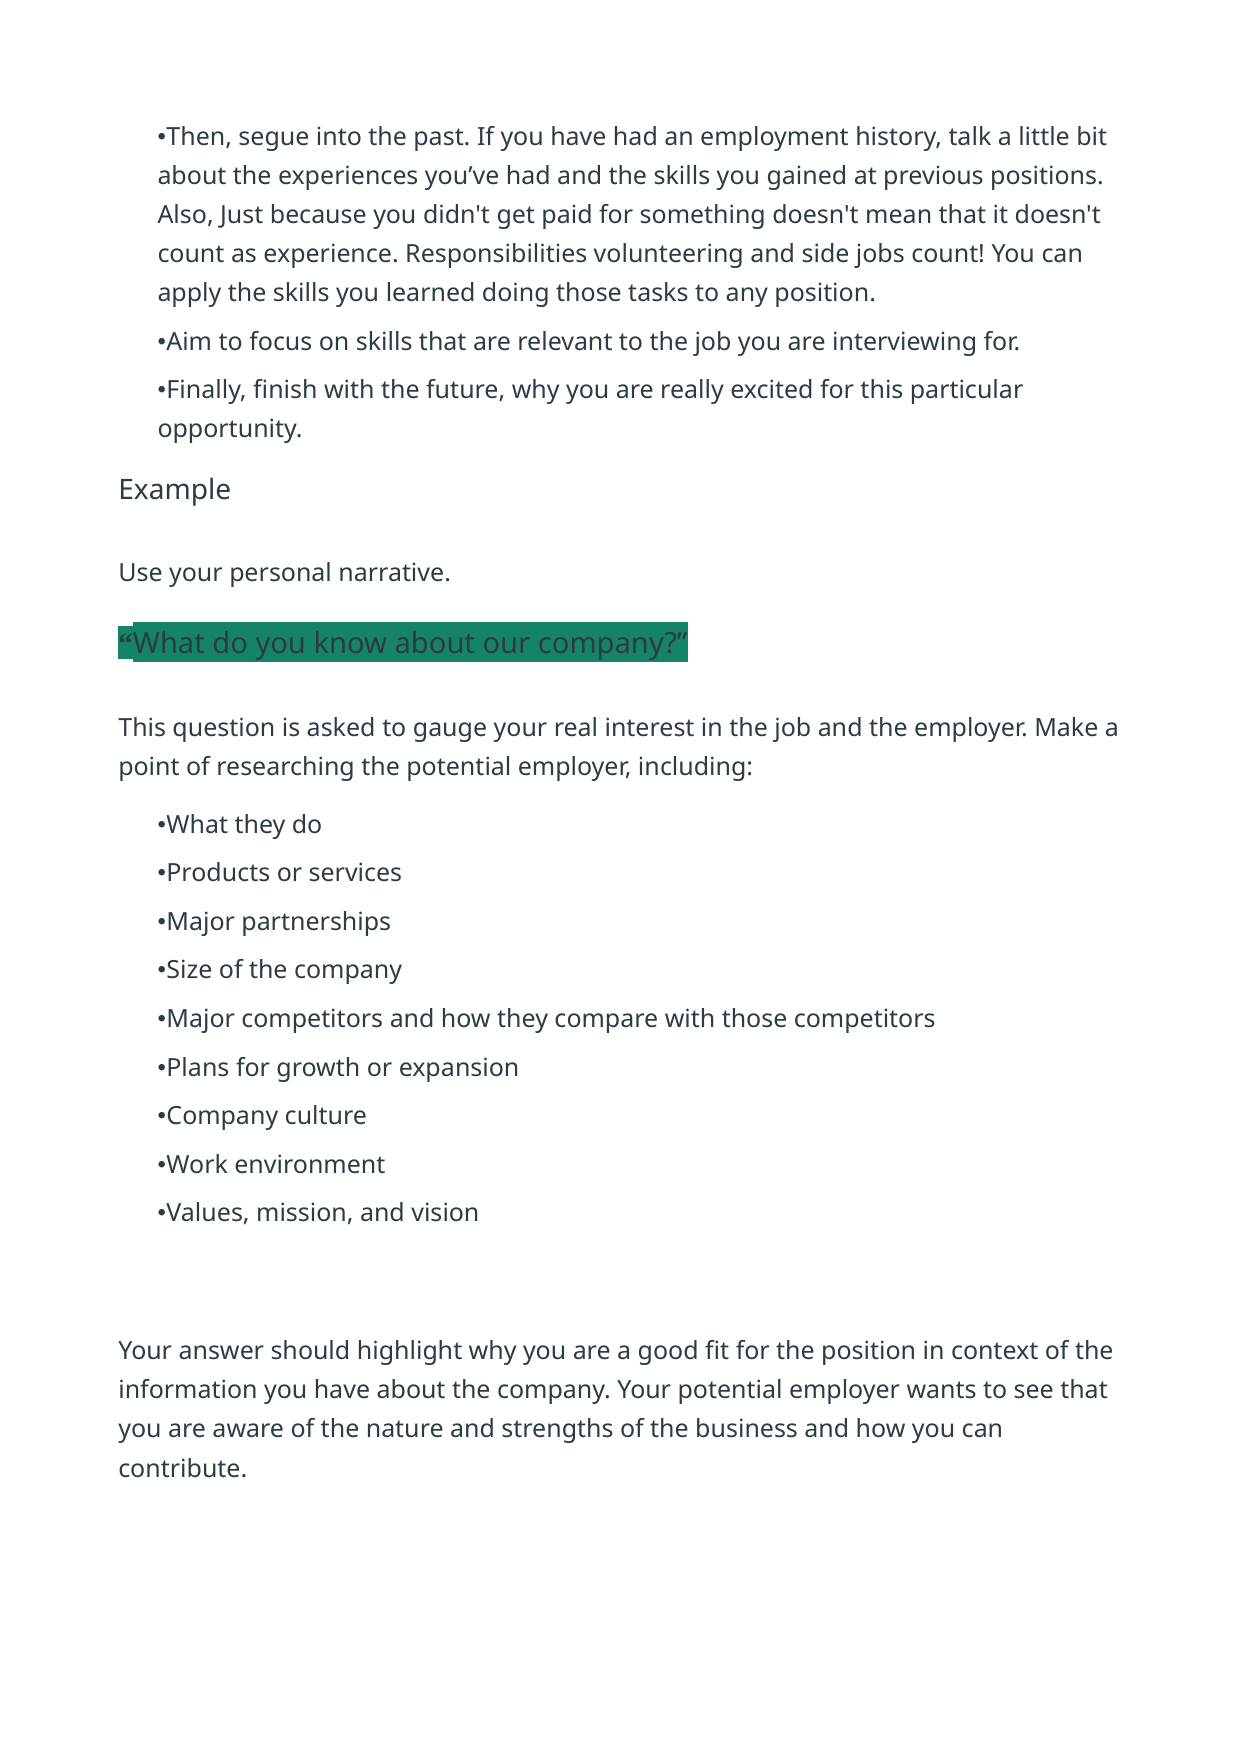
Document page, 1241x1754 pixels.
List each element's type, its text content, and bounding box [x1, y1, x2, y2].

text This question is asked to gauge your real interest in the job and the employer. Make a point of researching the potential employer, including: [118, 709, 1122, 783]
text Your answer should highlight why you are a good fit for the position in context of the information you have about the company. Your potential employer wants to see that you are aware of the nature and strengths of the business and how you can contribute. [118, 1333, 1122, 1484]
list Then, segue into the past. If you have had an employment history, talk a little bit about the experiences you’ve had and the skills you gained at previous positions. Also, Just because you didn't get paid for something doesn't mean that it doesn't count as experience. Responsibilities volunteering and side jobs count! You can apply the skills you learned doing those tasks to any position. [118, 118, 1122, 309]
text Use your personal narrative. [118, 554, 1122, 589]
list Plans for growth or expansion [118, 1049, 1122, 1083]
subtitle “What do you know about our company?” [118, 622, 1122, 662]
list Values, mission, and vision [118, 1195, 1122, 1229]
list Size of the company [118, 952, 1122, 986]
list Major competitors and how they compare with those competitors [118, 1001, 1122, 1035]
list Finally, finish with the future, why you are really excited for this particular opportunity. [118, 372, 1122, 445]
list Products or services [118, 855, 1122, 889]
list Company culture [118, 1098, 1122, 1132]
list Work environment [118, 1146, 1122, 1180]
subtitle Example [118, 469, 1122, 507]
list Major partnerships [118, 904, 1122, 938]
list What they do [118, 807, 1122, 841]
list Aim to focus on skills that are relevant to the job you are interviewing for. [118, 323, 1122, 357]
